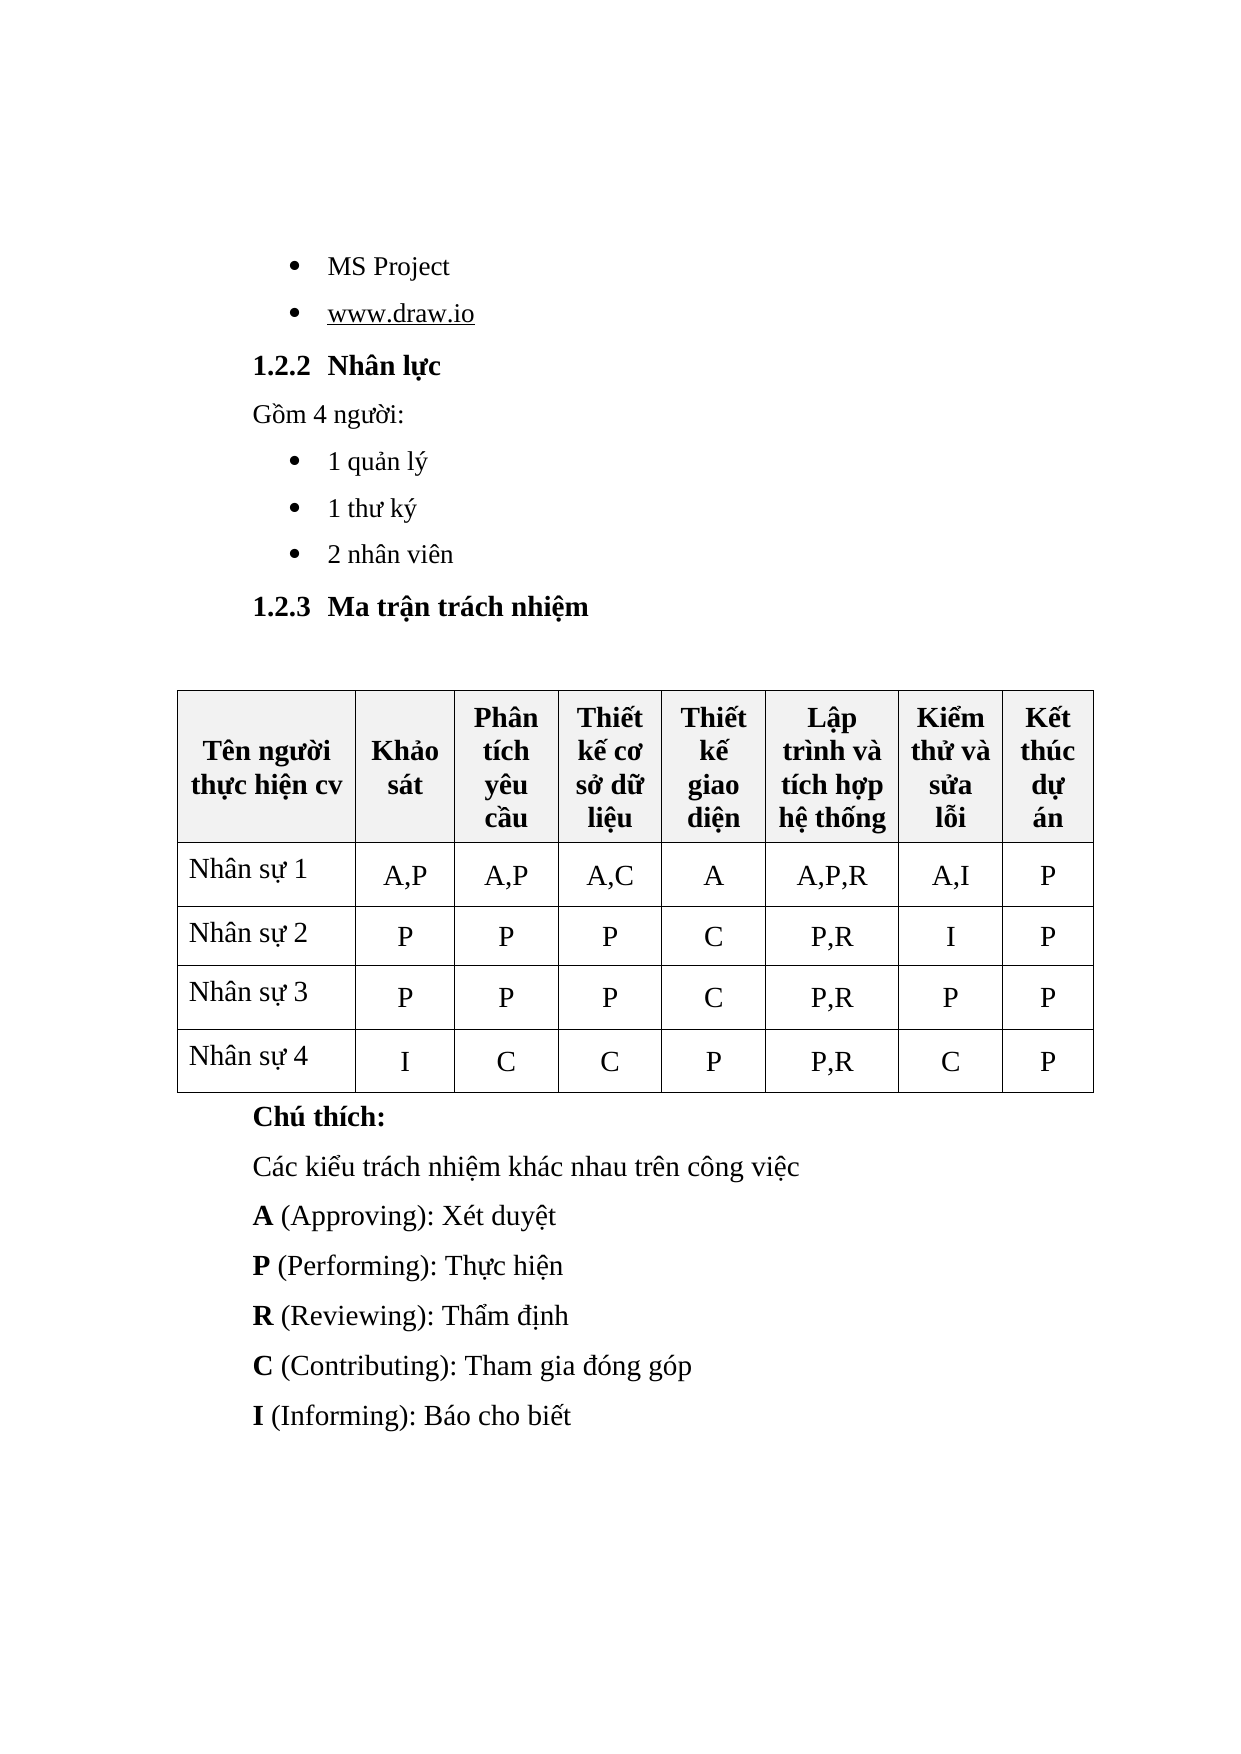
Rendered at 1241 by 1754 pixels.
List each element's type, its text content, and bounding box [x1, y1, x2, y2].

table_cell P [1003, 907, 1093, 965]
table_header Kiểm thử và sửa lỗi [899, 691, 1002, 842]
table_cell P [559, 907, 661, 965]
table_cell P [455, 966, 558, 1028]
table_header Kết thúc dự án [1003, 691, 1093, 842]
table_cell P,R [766, 1030, 898, 1092]
table_cell P,R [766, 966, 898, 1028]
subtitle 1.2.2 Nhân lực [177, 348, 1152, 381]
table_cell P,R [766, 907, 898, 965]
table_cell C [662, 966, 765, 1028]
table_cell C [559, 1030, 661, 1092]
table_cell A [662, 843, 765, 906]
list 1 thư ký [290, 492, 1152, 523]
table_cell P [356, 907, 454, 965]
text R (Reviewing): Thẩm định [177, 1298, 1152, 1332]
table_cell Nhân sự 1 [178, 843, 355, 906]
table_cell P [356, 966, 454, 1028]
text A (Approving): Xét duyệt [177, 1198, 1152, 1232]
subtitle 1.2.3 Ma trận trách nhiệm [177, 589, 1152, 623]
table_cell P [662, 1030, 765, 1092]
list www.draw.io [290, 297, 1152, 328]
text Gồm 4 người: [177, 398, 1152, 429]
list 1 quản lý [290, 445, 1152, 476]
table_cell P [559, 966, 661, 1028]
list MS Project [290, 250, 1152, 281]
text Chú thích: [177, 1099, 1152, 1132]
table_cell I [899, 907, 1002, 965]
table_cell P [899, 966, 1002, 1028]
table_cell C [455, 1030, 558, 1092]
text P (Performing): Thực hiện [177, 1248, 1152, 1282]
table_cell A,P [356, 843, 454, 906]
table_header Lập trình và tích hợp hệ thống [766, 691, 898, 842]
list 2 nhân viên [290, 538, 1152, 570]
table_header Khảo sát [356, 691, 454, 842]
table_header Thiết kế giao diện [662, 691, 765, 842]
table_cell P [1003, 966, 1093, 1028]
table_cell Nhân sự 3 [178, 966, 355, 1028]
table_cell A,I [899, 843, 1002, 906]
table_cell Nhân sự 2 [178, 907, 355, 965]
table_header Tên người thực hiện cv [178, 691, 355, 842]
table_cell A,P,R [766, 843, 898, 906]
table_header Phân tích yêu cầu [455, 691, 558, 842]
text Các kiểu trách nhiệm khác nhau trên công việc [177, 1149, 1152, 1182]
table_cell P [1003, 1030, 1093, 1092]
text I (Informing): Báo cho biết [177, 1398, 1152, 1431]
table_cell Nhân sự 4 [178, 1030, 355, 1092]
table_cell A,C [559, 843, 661, 906]
table_cell P [1003, 843, 1093, 906]
table_header Thiết kế cơ sở dữ liệu [559, 691, 661, 842]
table_cell C [662, 907, 765, 965]
table_cell C [899, 1030, 1002, 1092]
text C (Contributing): Tham gia đóng góp [177, 1348, 1152, 1381]
table_cell I [356, 1030, 454, 1092]
table_cell P [455, 907, 558, 965]
table_cell A,P [455, 843, 558, 906]
